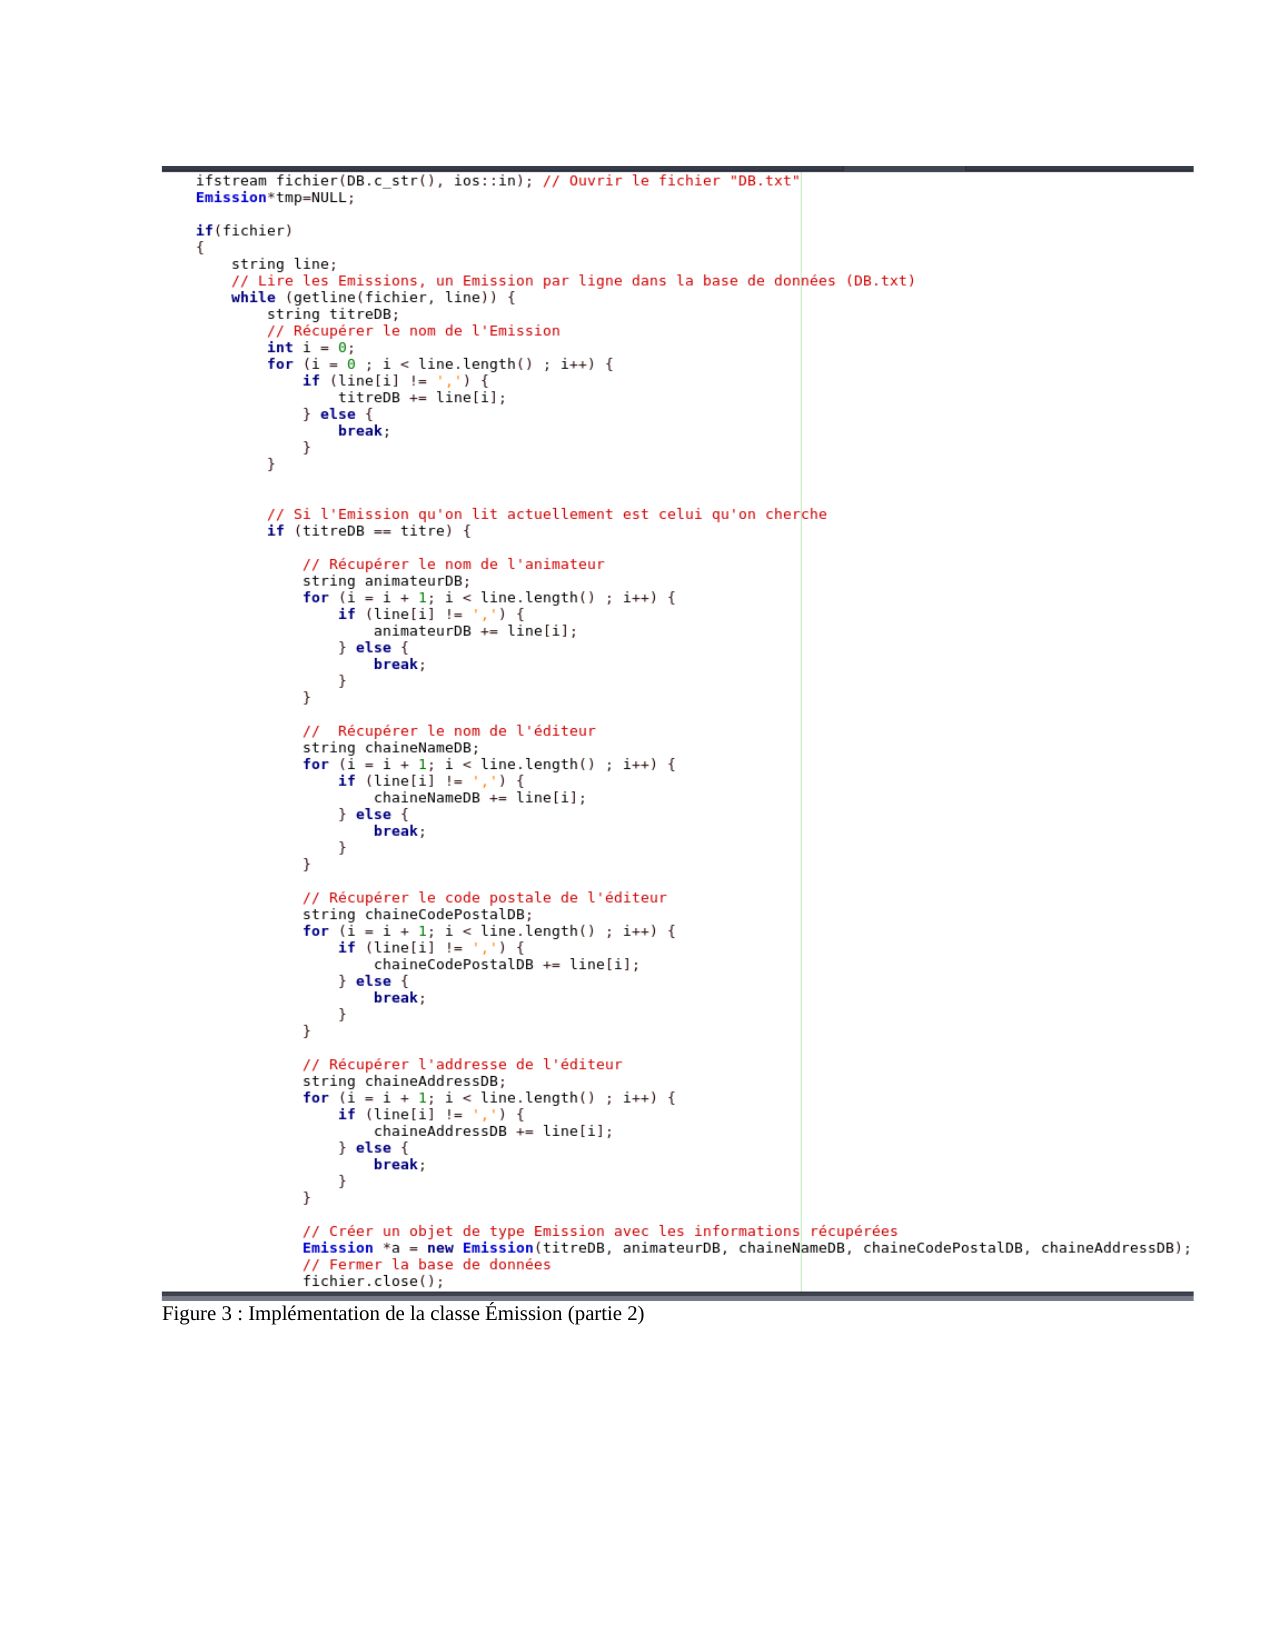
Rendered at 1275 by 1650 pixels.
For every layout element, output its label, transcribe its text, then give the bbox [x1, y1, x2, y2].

text Figure 3 : Implémentation de la classe Émission (partie 2) [118, 1301, 1157, 1325]
